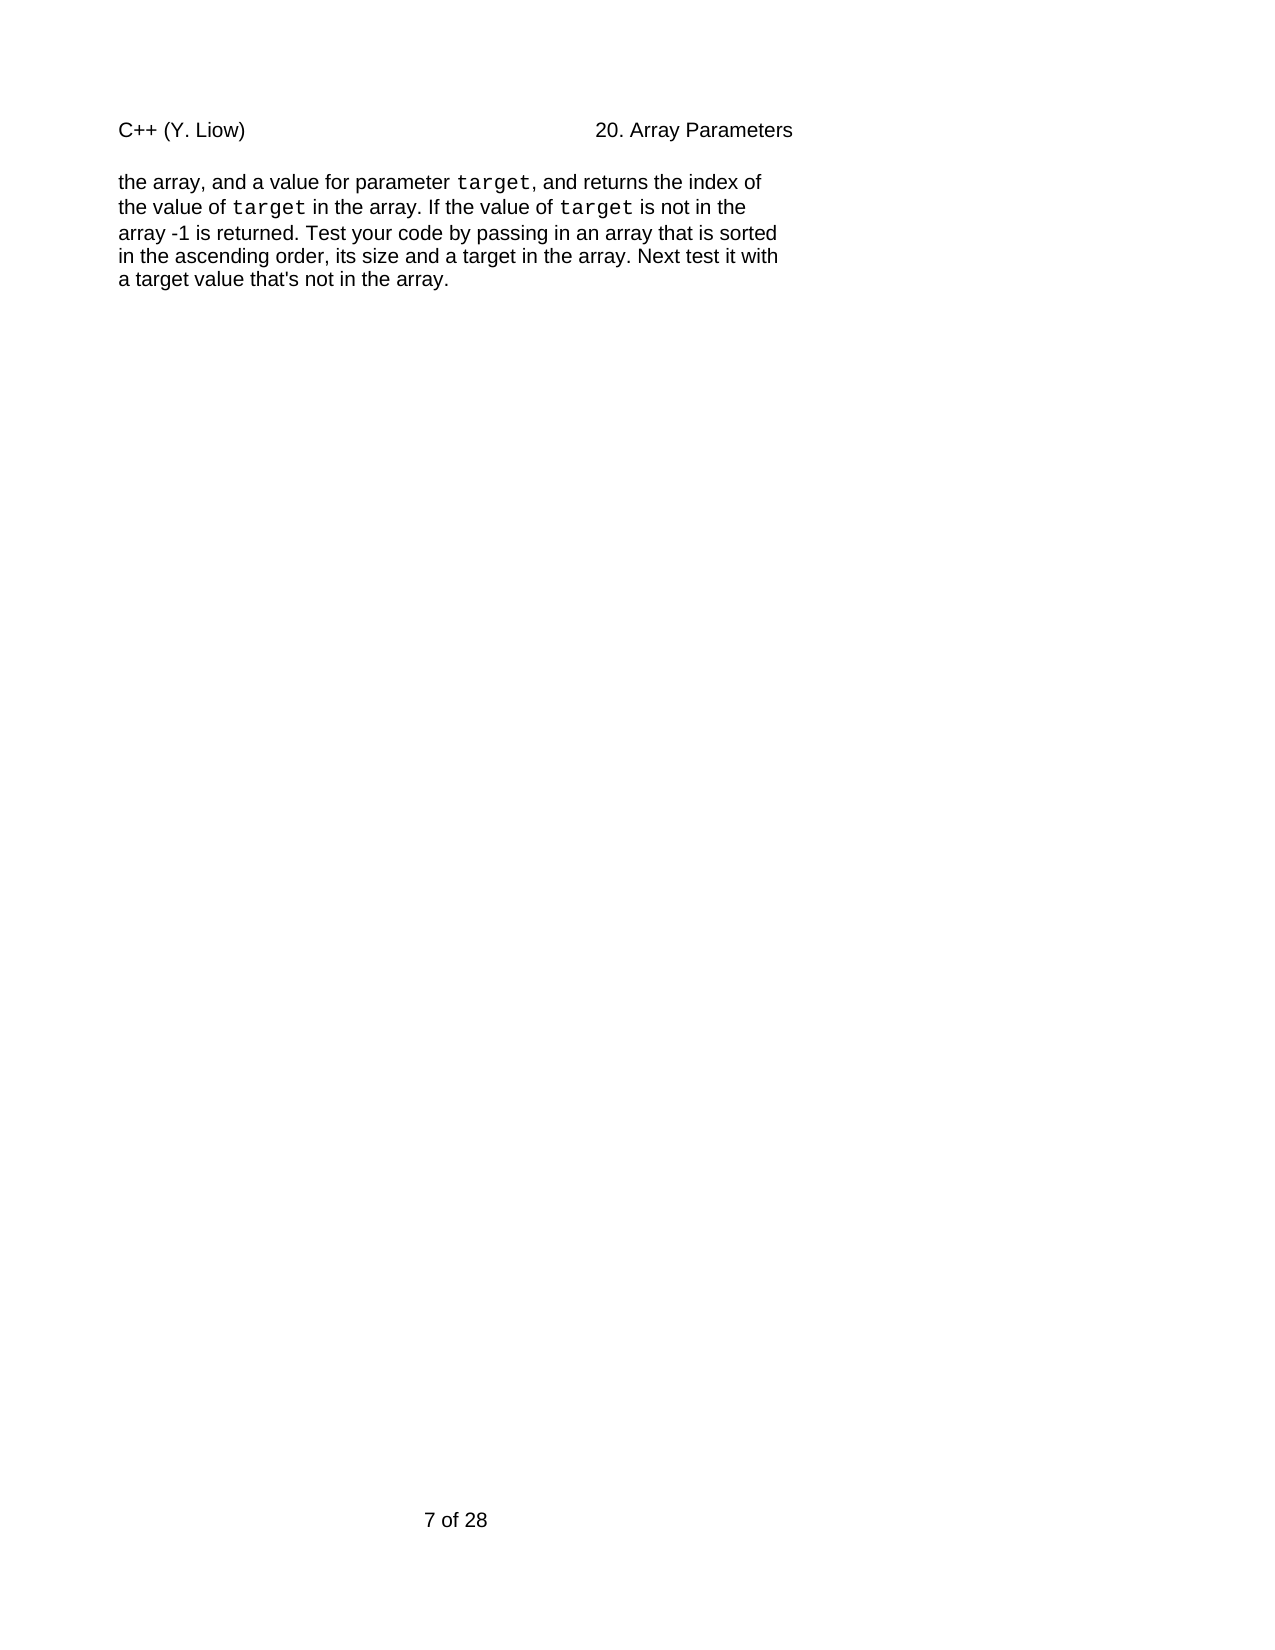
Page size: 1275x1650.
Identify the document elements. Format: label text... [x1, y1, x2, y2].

text the array, and a value for parameter target, and returns the index of the value of target in the array. If the value of target is not in the array -1 is returned. Test your code by passing in an array that is sorted in the ascending order, its size and a target in the array. Next test it with a target value that's not in the array. [118, 171, 793, 291]
